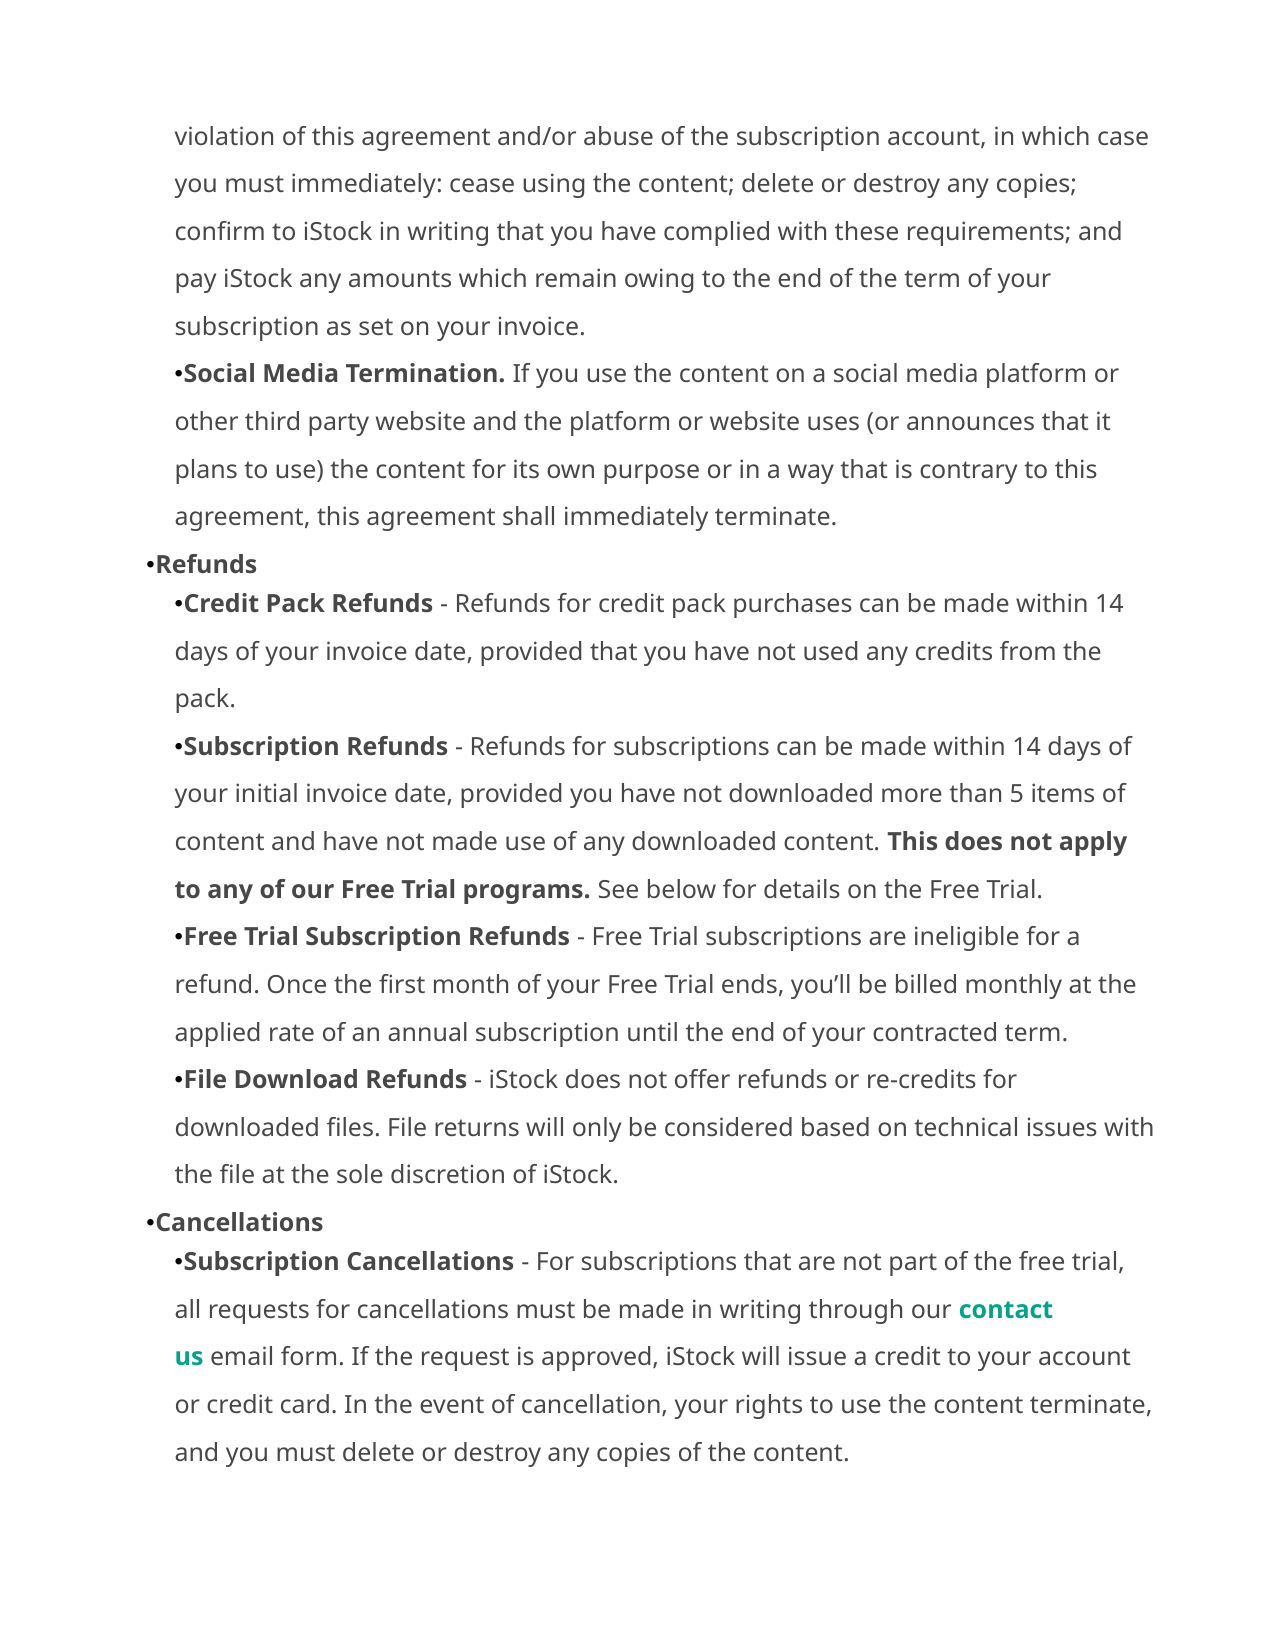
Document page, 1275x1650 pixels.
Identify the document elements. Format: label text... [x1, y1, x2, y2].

list Subscription Refunds - Refunds for subscriptions can be made within 14 days of your initial invoice date, provided you have not downloaded more than 5 items of content and have not made use of any downloaded content. This does not apply to any of our Free Trial programs. See below for details on the Free Trial. [146, 728, 1157, 905]
list Free Trial Subscription Refunds - Free Trial subscriptions are ineligible for a refund. Once the first month of your Free Trial ends, you’ll be billed monthly at the applied rate of an annual subscription until the end of your contracted term. [146, 919, 1157, 1048]
list Refunds [118, 547, 1157, 581]
list Social Media Termination. If you use the content on a social media platform or other third party website and the platform or website uses (or announces that it plans to use) the content for its own purpose or in a way that is contrary to this agreement, this agreement shall immediately terminate. [146, 356, 1157, 533]
list Cancellations [118, 1204, 1157, 1239]
list Subscription Cancellations - For subscriptions that are not part of the free trial, all requests for cancellations must be made in writing through our contact us email form. If the request is approved, iStock will issue a credit to your account or credit card. In the event of cancellation, your rights to use the content terminate, and you must delete or destroy any copies of the content. [146, 1244, 1157, 1468]
list File Download Refunds - iStock does not offer refunds or re-credits for downloaded files. File returns will only be considered based on technical issues with the file at the sole discretion of iStock. [146, 1062, 1157, 1191]
list violation of this agreement and/or abuse of the subscription account, in which case you must immediately: cease using the content; delete or destroy any copies; confirm to iStock in writing that you have complied with these requirements; and pay iStock any amounts which remain owing to the end of the term of your subscription as set on your invoice. [146, 118, 1157, 343]
list Credit Pack Refunds - Refunds for credit pack purchases can be made within 14 days of your invoice date, provided that you have not used any credits from the pack. [146, 586, 1157, 715]
